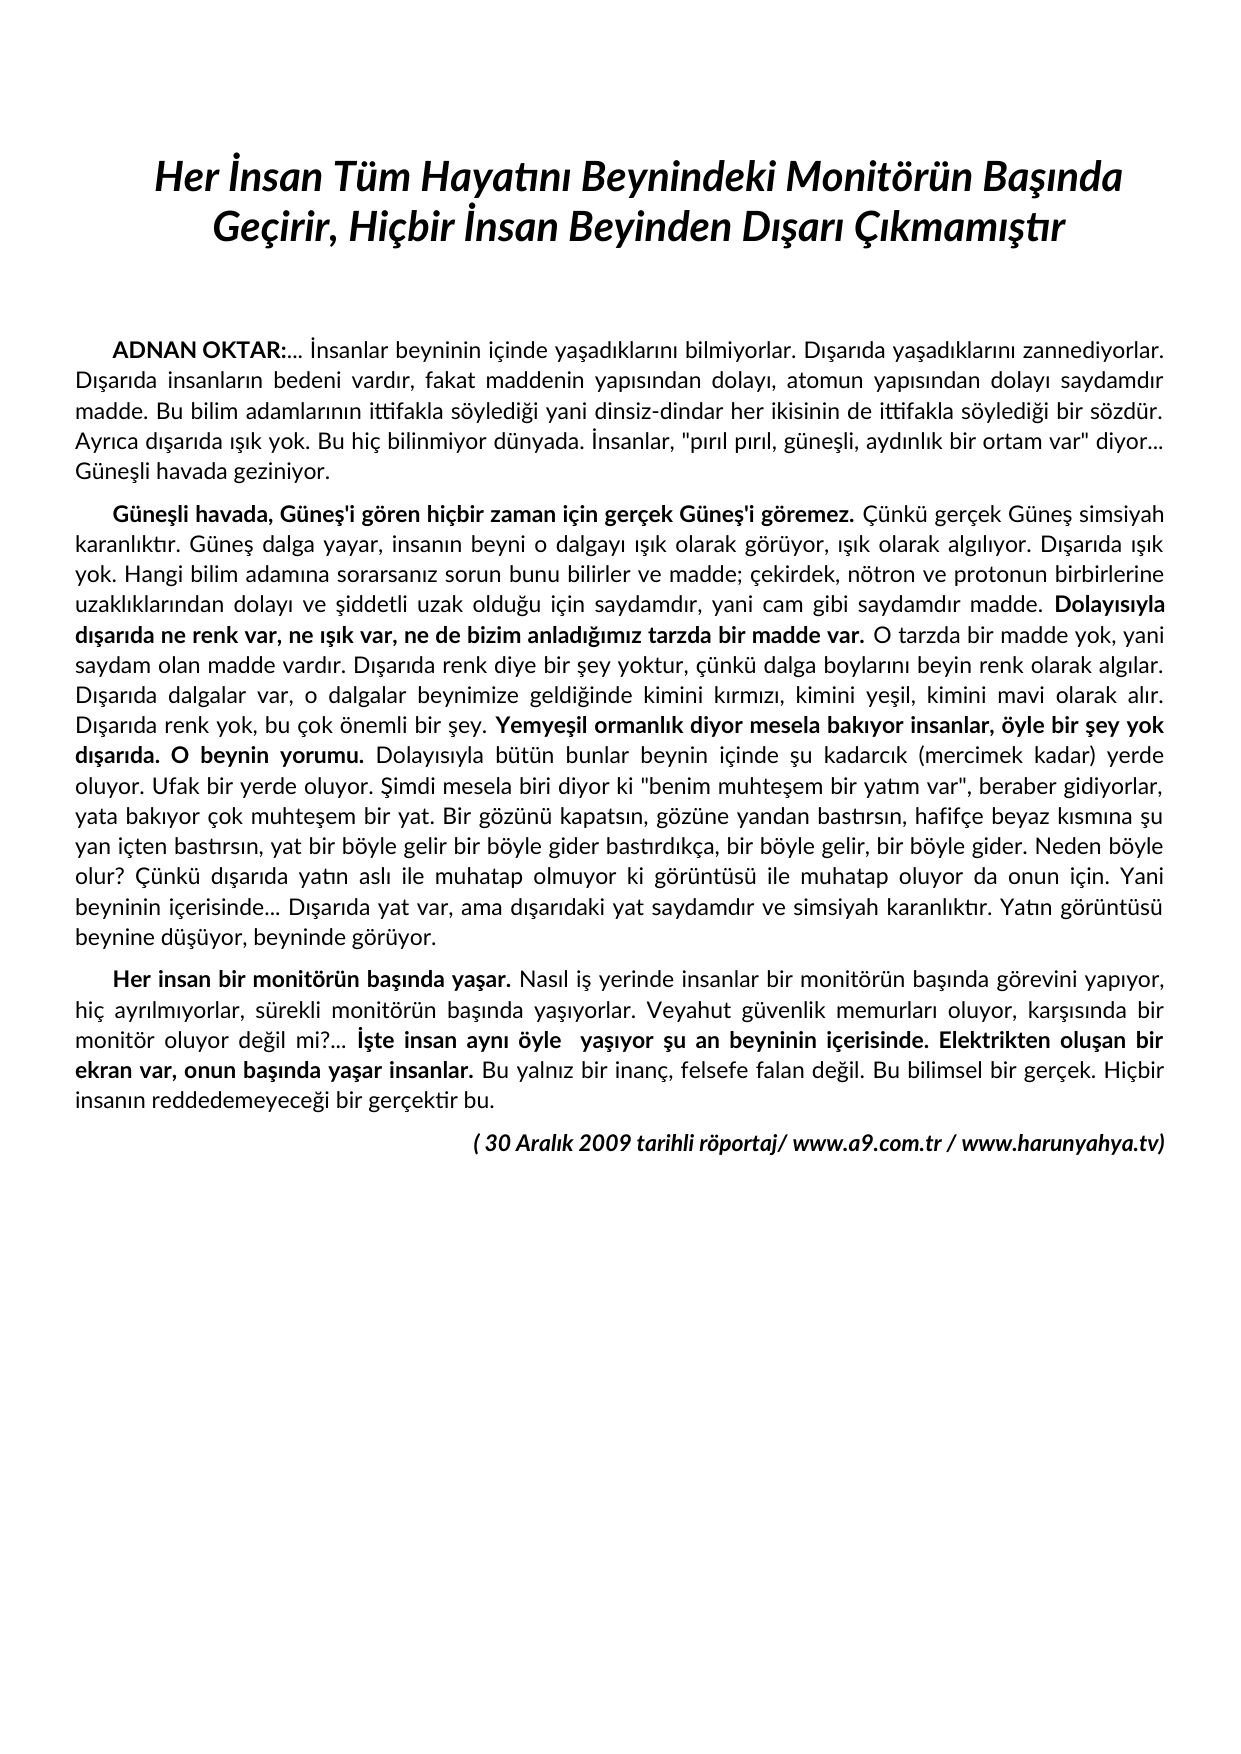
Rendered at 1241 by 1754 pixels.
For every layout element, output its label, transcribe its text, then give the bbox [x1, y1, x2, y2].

text ( 30 Aralık 2009 tarihli röportaj/ www.a9.com.tr / www.harunyahya.tv) [75, 1129, 1165, 1156]
text ADNAN OKTAR:... İnsanlar beyninin içinde yaşadıklarını bilmiyorlar. Dışarıda yaşadıklarını zannediyorlar. Dışarıda insanların bedeni vardır, fakat maddenin yapısından dolayı, atomun yapısından dolayı saydamdır madde. Bu bilim adamlarının ittifakla söylediği yani dinsiz-dindar her ikisinin de ittifakla söylediği bir sözdür. Ayrıca dışarıda ışık yok. Bu hiç bilinmiyor dünyada. İnsanlar, "pırıl pırıl, güneşli, aydınlık bir ortam var" diyor... Güneşli havada geziniyor. [75, 336, 1165, 484]
subtitle Her İnsan Tüm Hayatını Beynindeki Monitörün Başında Geçirir, Hiçbir İnsan Beyinden Dışarı Çıkmamıştır [112, 150, 1165, 250]
text Güneşli havada, Güneş'i gören hiçbir zaman için gerçek Güneş'i göremez. Çünkü gerçek Güneş simsiyah karanlıktır. Güneş dalga yayar, insanın beyni o dalgayı ışık olarak görüyor, ışık olarak algılıyor. Dışarıda ışık yok. Hangi bilim adamına sorarsanız sorun bunu bilirler ve madde; çekirdek, nötron ve protonun birbirlerine uzaklıklarından dolayı ve şiddetli uzak olduğu için saydamdır, yani cam gibi saydamdır madde. Dolayısıyla dışarıda ne renk var, ne ışık var, ne de bizim anladığımız tarzda bir madde var. O tarzda bir madde yok, yani saydam olan madde vardır. Dışarıda renk diye bir şey yoktur, çünkü dalga boylarını beyin renk olarak algılar. Dışarıda dalgalar var, o dalgalar beynimize geldiğinde kimini kırmızı, kimini yeşil, kimini mavi olarak alır. Dışarıda renk yok, bu çok önemli bir şey. Yemyeşil ormanlık diyor mesela bakıyor insanlar, öyle bir şey yok dışarıda. O beynin yorumu. Dolayısıyla bütün bunlar beynin içinde şu kadarcık (mercimek kadar) yerde oluyor. Ufak bir yerde oluyor. Şimdi mesela biri diyor ki "benim muhteşem bir yatım var", beraber gidiyorlar, yata bakıyor çok muhteşem bir yat. Bir gözünü kapatsın, gözüne yandan bastırsın, hafifçe beyaz kısmına şu yan içten bastırsın, yat bir böyle gelir bir böyle gider bastırdıkça, bir böyle gelir, bir böyle gider. Neden böyle olur? Çünkü dışarıda yatın aslı ile muhatap olmuyor ki görüntüsü ile muhatap oluyor da onun için. Yani beyninin içerisinde... Dışarıda yat var, ama dışarıdaki yat saydamdır ve simsiyah karanlıktır. Yatın görüntüsü beynine düşüyor, beyninde görüyor. [75, 500, 1165, 950]
text Her insan bir monitörün başında yaşar. Nasıl iş yerinde insanlar bir monitörün başında görevini yapıyor, hiç ayrılmıyorlar, sürekli monitörün başında yaşıyorlar. Veyahut güvenlik memurları oluyor, karşısında bir monitör oluyor değil mi?... İşte insan aynı öyle yaşıyor şu an beyninin içerisinde. Elektrikten oluşan bir ekran var, onun başında yaşar insanlar. Bu yalnız bir inanç, felsefe falan değil. Bu bilimsel bir gerçek. Hiçbir insanın reddedemeyeceği bir gerçektir bu. [75, 965, 1165, 1114]
